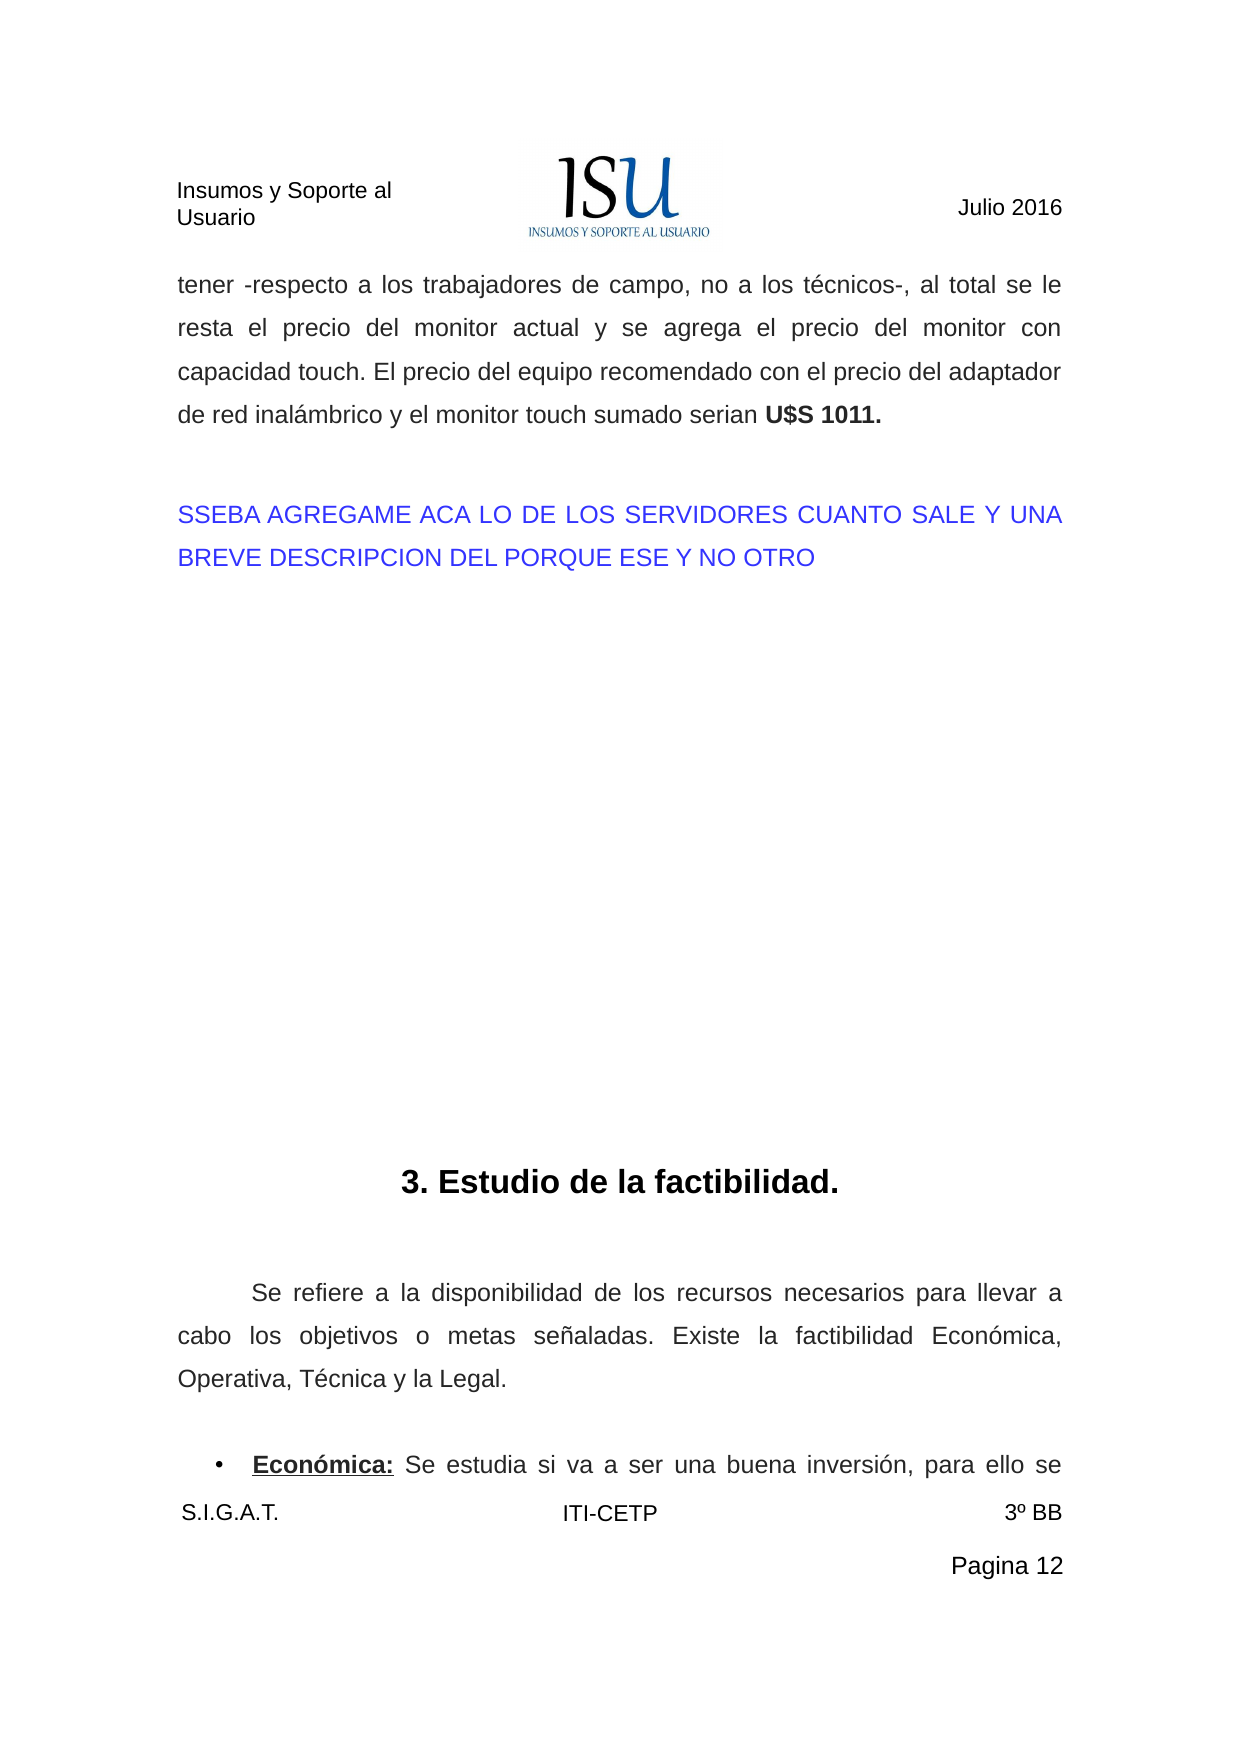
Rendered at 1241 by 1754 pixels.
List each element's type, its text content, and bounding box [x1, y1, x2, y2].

text tener -respecto a los trabajadores de campo, no a los técnicos-, al total se le resta el precio del monitor actual y se agrega el precio del monitor con capacidad touch. El precio del equipo recomendado con el precio del adaptador de red inalámbrico y el monitor touch sumado serian U$S 1011. [177, 270, 1063, 428]
text Se refiere a la disponibilidad de los recursos necesarios para llevar a cabo los objetivos o metas señaladas. Existe la factibilidad Económica, Operativa, Técnica y la Legal. [177, 1277, 1063, 1392]
text SSEBA AGREGAME ACA LO DE LOS SERVIDORES CUANTO SALE Y UNA BREVE DESCRIPCION DEL PORQUE ESE Y NO OTRO [177, 500, 1063, 572]
text 3. Estudio de la factibilidad. [177, 1162, 1063, 1201]
list Económica: Se estudia si va a ser una buena inversión, para ello se [215, 1450, 1063, 1479]
picture [517, 138, 723, 252]
